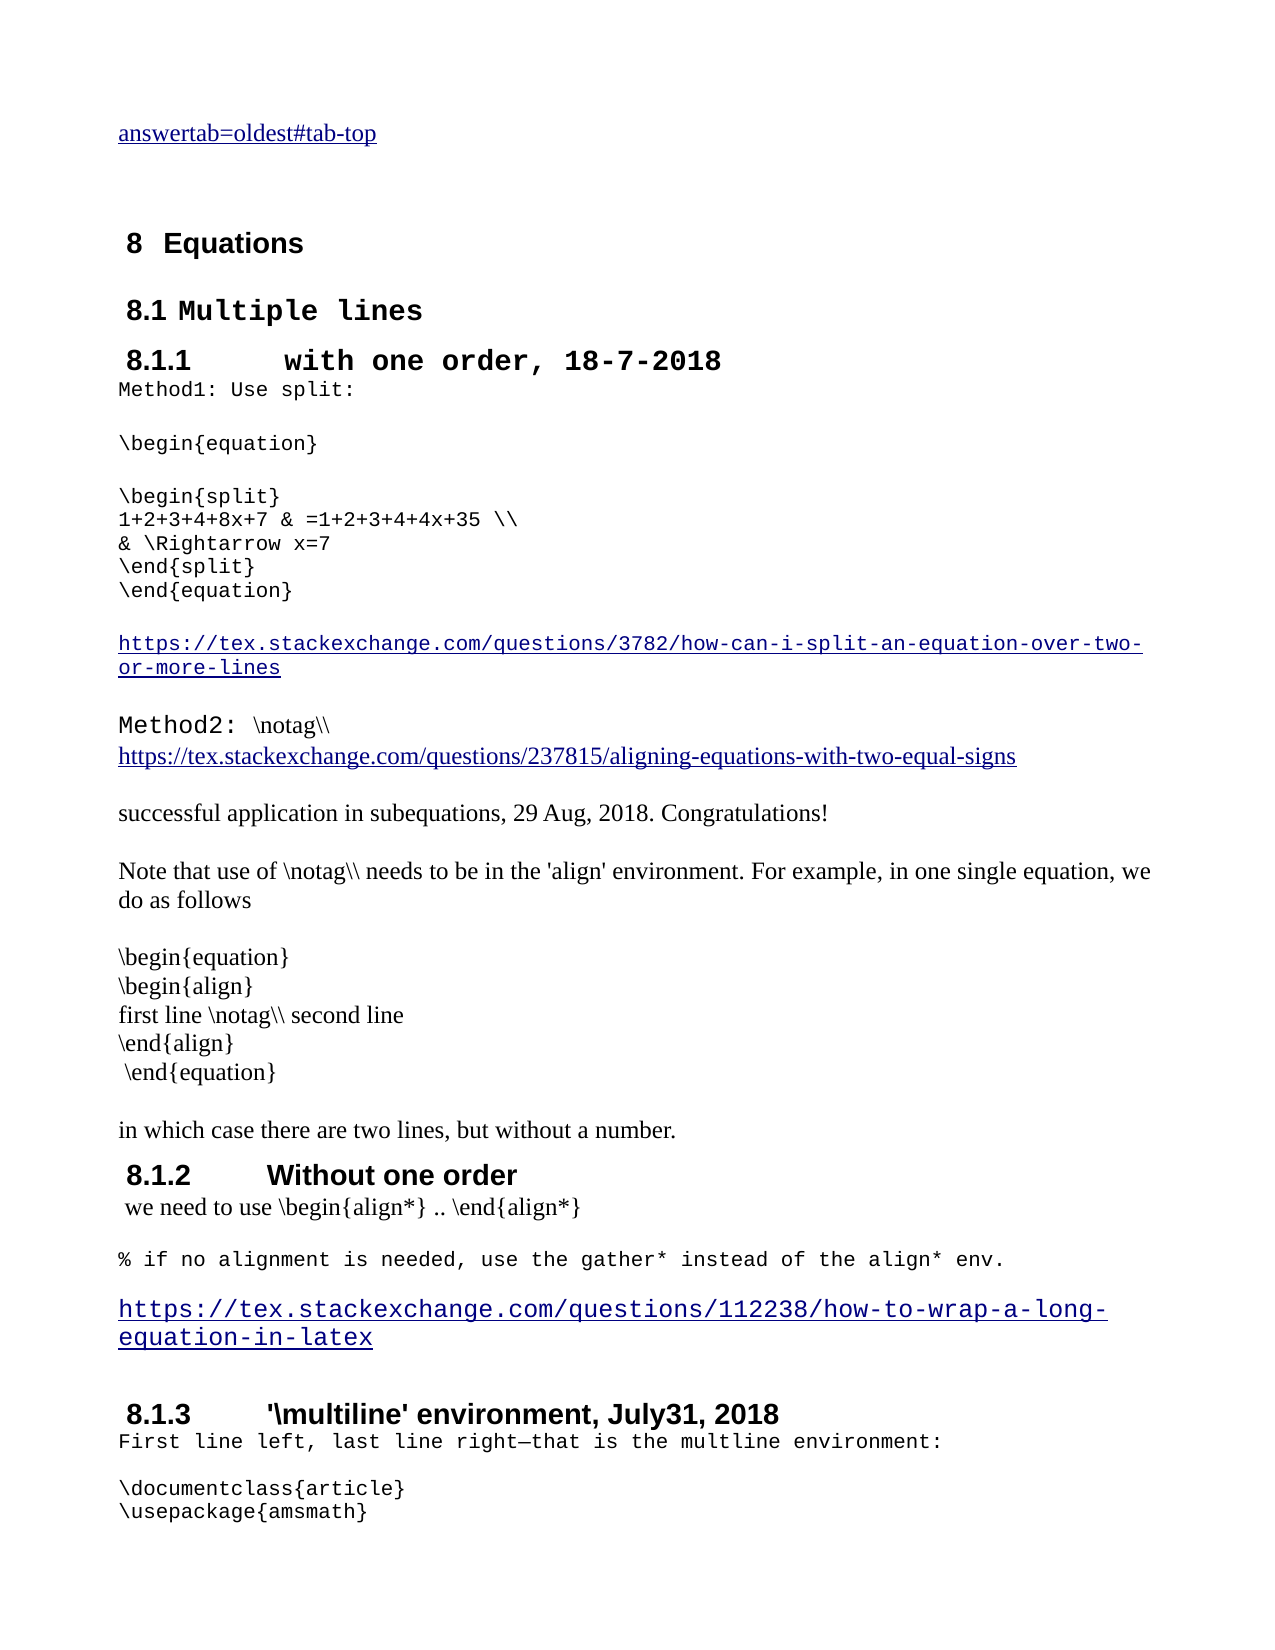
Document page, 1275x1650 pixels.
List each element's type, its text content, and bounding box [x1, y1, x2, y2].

subtitle Multiple lines [118, 292, 1157, 329]
subtitle with one order, 18-7-2018 [118, 343, 1157, 379]
text \end{align} [118, 1028, 1157, 1057]
text https://tex.stackexchange.com/questions/237815/aligning-equations-with-two-equal-signs [118, 741, 1157, 770]
text 1+2+3+4+8x+7 & =1+2+3+4+4x+35 \\ [118, 509, 1157, 533]
text in which case there are two lines, but without a number. [118, 1115, 1157, 1143]
text \begin{split} [118, 486, 1157, 509]
text % if no alignment is needed, use the gather* instead of the align* env. [118, 1249, 1157, 1273]
text First line left, last line right—that is the multline environment: [118, 1431, 1157, 1454]
text we need to use \begin{align*} .. \end{align*} [118, 1192, 1157, 1220]
text \begin{align} [118, 971, 1157, 1000]
text \end{equation} [118, 1057, 1157, 1086]
text https://tex.stackexchange.com/questions/112238/how-to-wrap-a-long-equation-in-latex [118, 1296, 1157, 1353]
text \end{equation} [118, 580, 1157, 604]
subtitle '\multiline' environment, July31, 2018 [118, 1397, 1157, 1431]
subtitle Without one order [118, 1158, 1157, 1192]
text Method2: \notag\\ [118, 710, 1157, 741]
text \begin{equation} [118, 432, 1157, 456]
text https://tex.stackexchange.com/questions/3782/how-can-i-split-an-equation-over-two-or-more-lines [118, 633, 1157, 681]
text \end{split} [118, 557, 1157, 580]
text \documentclass{article} [118, 1478, 1157, 1502]
text successful application in subequations, 29 Aug, 2018. Congratulations! [118, 798, 1157, 827]
text first line \notag\\ second line [118, 1000, 1157, 1028]
text \usepackage{amsmath} [118, 1502, 1157, 1525]
subtitle Equations [118, 226, 1157, 259]
text & \Rightarrow x=7 [118, 533, 1157, 557]
text answertab=oldest#tab-top [118, 118, 1157, 147]
text \begin{equation} [118, 942, 1157, 971]
text Note that use of \notag\\ needs to be in the 'align' environment. For example, in one single equation, we do as follows [118, 856, 1157, 913]
text Method1: Use split: [118, 379, 1157, 403]
